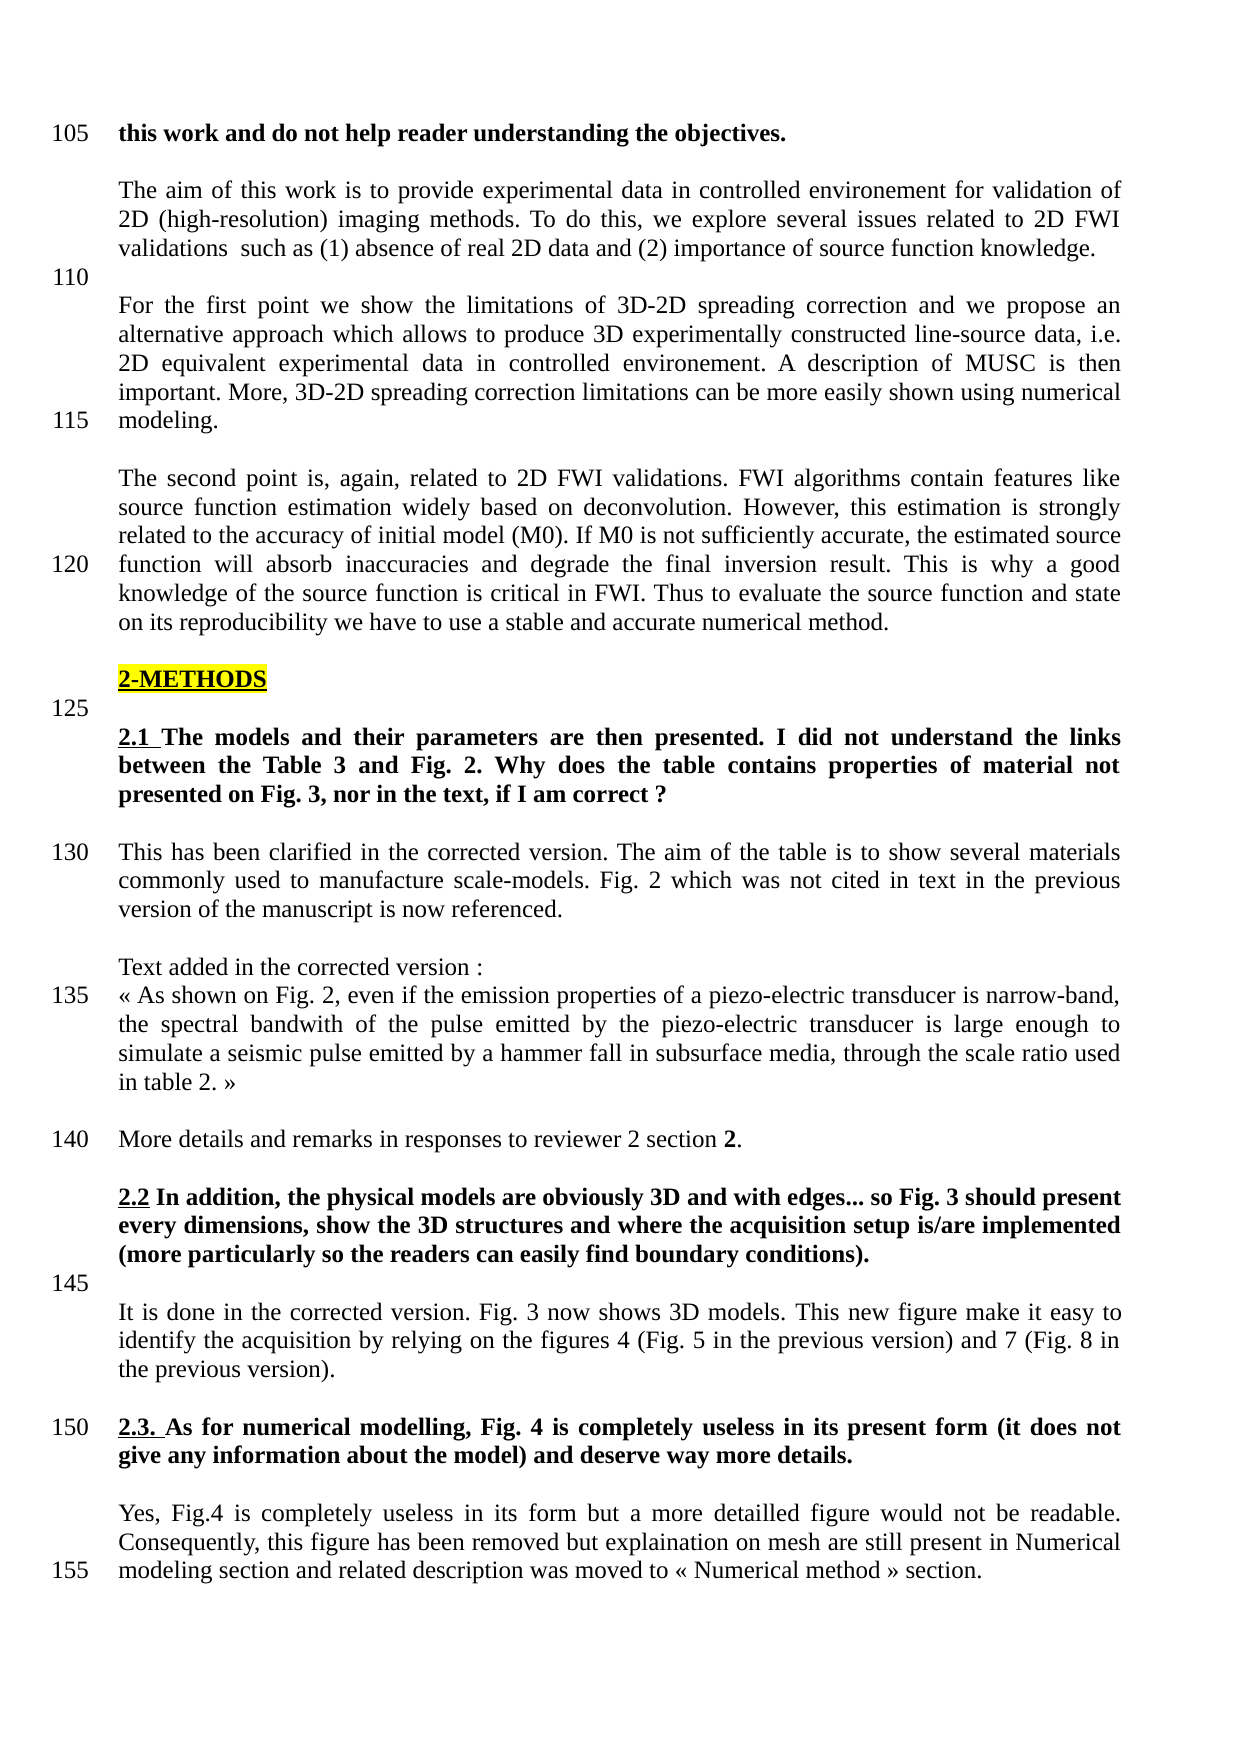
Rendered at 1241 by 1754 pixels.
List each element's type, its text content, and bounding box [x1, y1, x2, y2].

text 2.1 The models and their parameters are then presented. I did not understand the links between the Table 3 and Fig. 2. Why does the table contains properties of material not presented on Fig. 3, nor in the text, if I am correct ? [118, 722, 1122, 808]
text The aim of this work is to provide experimental data in controlled environement for validation of 2D (high-resolution) imaging methods. To do this, we explore several issues related to 2D FWI validations such as (1) absence of real 2D data and (2) importance of source function knowledge. [118, 176, 1122, 262]
text It is done in the corrected version. Fig. 3 now shows 3D models. This new figure make it easy to identify the acquisition by relying on the figures 4 (Fig. 5 in the previous version) and 7 (Fig. 8 in the previous version). [118, 1297, 1122, 1383]
text 2.2 In addition, the physical models are obviously 3D and with edges... so Fig. 3 should present every dimensions, show the 3D structures and where the acquisition setup is/are implemented (more particularly so the readers can easily find boundary conditions). [118, 1182, 1122, 1268]
text 2-METHODS [118, 664, 1122, 693]
text The second point is, again, related to 2D FWI validations. FWI algorithms contain features like source function estimation widely based on deconvolution. However, this estimation is strongly related to the accuracy of initial model (M0). If M0 is not sufficiently accurate, the estimated source function will absorb inaccuracies and degrade the final inversion result. This is why a good knowledge of the source function is critical in FWI. Thus to evaluate the source function and state on its reproducibility we have to use a stable and accurate numerical method. [118, 463, 1122, 636]
text This has been clarified in the corrected version. The aim of the table is to show several materials commonly used to manufacture scale-models. Fig. 2 which was not cited in text in the previous version of the manuscript is now referenced. [118, 837, 1122, 923]
text « As shown on Fig. 2, even if the emission properties of a piezo-electric transducer is narrow-band, the spectral bandwith of the pulse emitted by the piezo-electric transducer is large enough to simulate a seismic pulse emitted by a hammer fall in subsurface media, through the scale ratio used in table 2. » [118, 981, 1122, 1096]
text More details and remarks in responses to reviewer 2 section 2. [118, 1124, 1122, 1153]
text Text added in the corrected version : [118, 952, 1122, 981]
text Yes, Fig.4 is completely useless in its form but a more detailled figure would not be readable. Consequently, this figure has been removed but explaination on mesh are still present in Numerical modeling section and related description was moved to « Numerical method » section. [118, 1498, 1122, 1584]
text this work and do not help reader understanding the objectives. [118, 118, 1122, 147]
text For the first point we show the limitations of 3D-2D spreading correction and we propose an alternative approach which allows to produce 3D experimentally constructed line-source data, i.e. 2D equivalent experimental data in controlled environement. A description of MUSC is then important. More, 3D-2D spreading correction limitations can be more easily shown using numerical modeling. [118, 291, 1122, 434]
text 2.3. As for numerical modelling, Fig. 4 is completely useless in its present form (it does not give any information about the model) and deserve way more details. [118, 1412, 1122, 1469]
